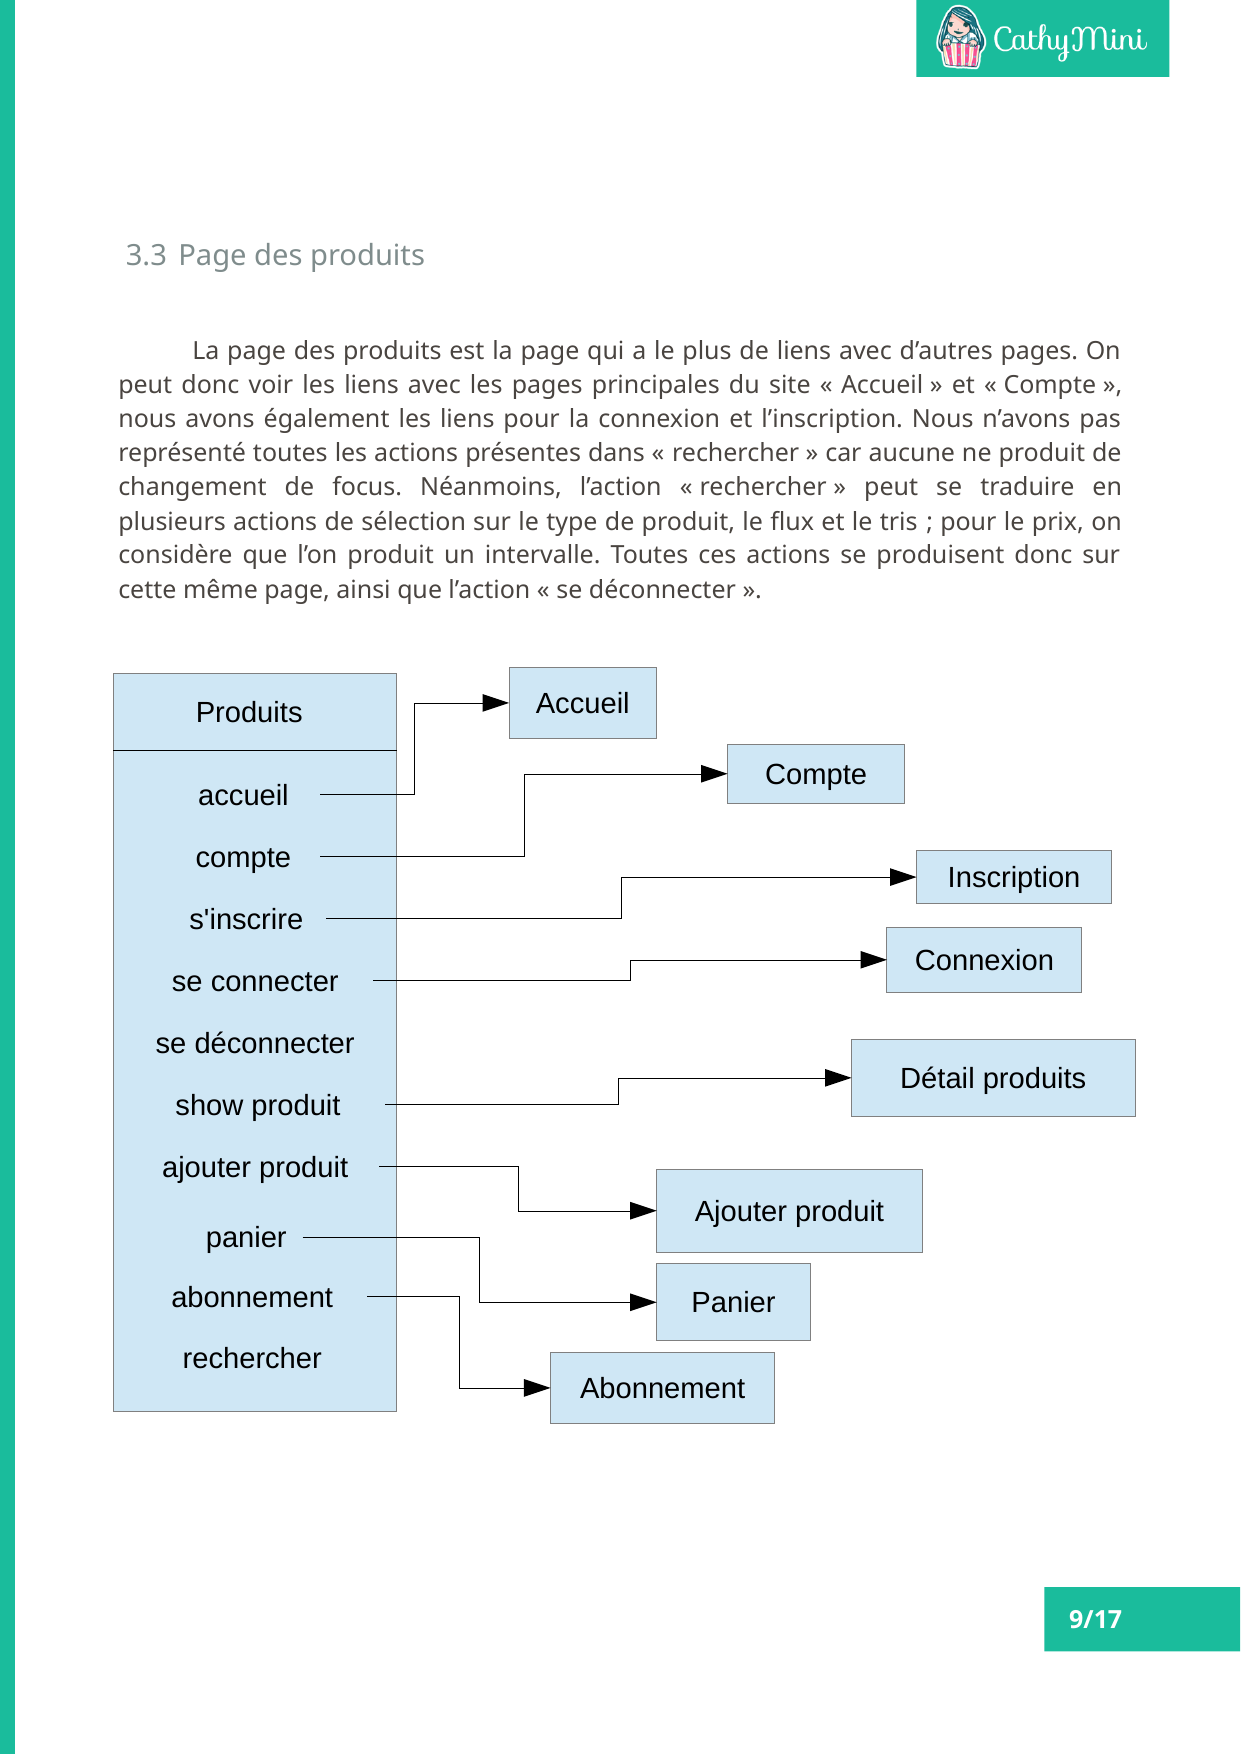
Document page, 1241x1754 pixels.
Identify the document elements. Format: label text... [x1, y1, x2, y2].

text La page des produits est la page qui a le plus de liens avec d’autres pages. On peut donc voir les liens avec les pages principales du site « Accueil » et « Compte », nous avons également les liens pour la connexion et l’inscription. Nous n’avons pas représenté toutes les actions présentes dans « rechercher » car aucune ne produit de changement de focus. Néanmoins, l’action « rechercher » peut se traduire en plusieurs actions de sélection sur le type de produit, le flux et le tris ; pour le prix, on considère que l’on produit un intervalle. Toutes ces actions se produisent donc sur cette même page, ainsi que l’action « se déconnecter ». [118, 333, 1122, 605]
subtitle Page des produits [118, 234, 1122, 274]
picture [929, 0, 1156, 73]
